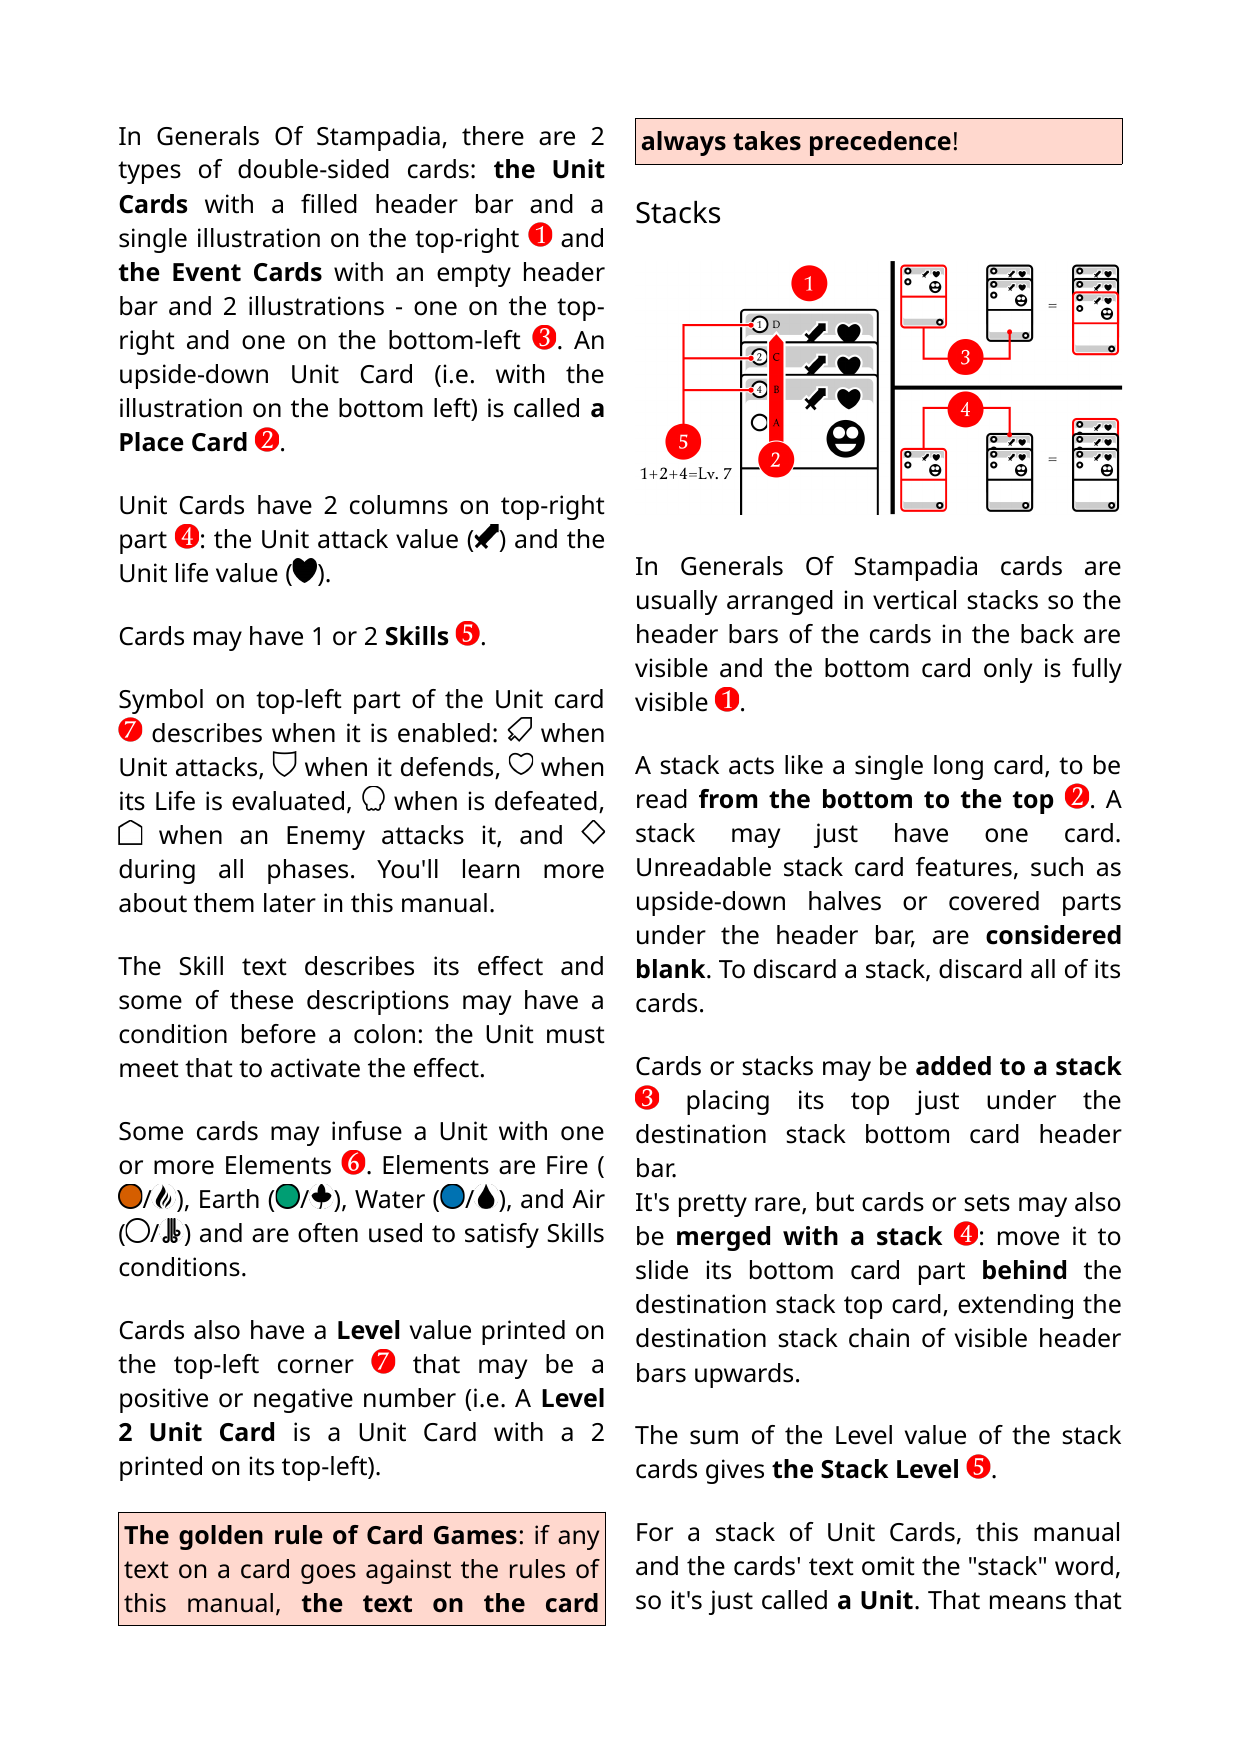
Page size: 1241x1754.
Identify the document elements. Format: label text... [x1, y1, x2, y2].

table_header always takes precedence! [636, 119, 1122, 164]
picture [440, 1184, 465, 1209]
picture [272, 751, 297, 777]
picture [125, 1218, 150, 1243]
picture [151, 1184, 176, 1209]
picture [966, 1454, 991, 1479]
picture [275, 1184, 300, 1209]
text It's pretty rare, but cards or sets may also be merged with a stack : move it to slide its bottom card part behind the destination stack top card, extending the destination stack chain of visible header bars upwards. [635, 1185, 1122, 1389]
text Cards may have 1 or 2 Skills . [118, 618, 605, 652]
picture [371, 1349, 396, 1374]
picture [118, 717, 143, 742]
text A stack acts like a single long card, to be read from the bottom to the top . A stack may just have one card. Unreadable stack card features, such as upside-down halves or covered parts under the header bar, are considered blank. To discard a stack, discard all of its cards. [635, 747, 1122, 1020]
text Stacks [635, 193, 1122, 232]
text The sum of the Level value of the stack cards gives the Stack Level . [635, 1418, 1122, 1486]
picture [508, 751, 534, 777]
picture [581, 820, 606, 845]
text Cards or stacks may be added to a stack placing its top just under the destination stack bottom card header bar. [635, 1049, 1122, 1185]
picture [473, 1184, 499, 1209]
picture [309, 1184, 334, 1209]
picture [532, 325, 557, 350]
picture [118, 820, 143, 845]
picture [635, 261, 1123, 515]
table_header The golden rule of Card Games: if any text on a card goes against the rules of this manual, the text on the card [119, 1513, 605, 1625]
text Cards also have a Level value printed on the top-left corner that may be a positive or negative number (i.e. A Level 2 Unit Card is a Unit Card with a 2 printed on its top-left). [118, 1312, 605, 1483]
text The Skill text describes its effect and some of these descriptions may have a condition before a colon: the Unit must meet that to activate the effect. [118, 948, 605, 1085]
picture [292, 558, 317, 583]
picture [953, 1221, 978, 1246]
picture [118, 1184, 143, 1209]
picture [341, 1150, 366, 1175]
picture [474, 524, 499, 549]
picture [455, 621, 480, 646]
picture [507, 717, 532, 742]
text Some cards may infuse a Unit with one or more Elements . Elements are Fire (/), Earth (/), Water (/), and Air (/) and are often used to satisfy Skills conditions. [118, 1113, 605, 1284]
text Symbol on top-left part of the Unit card describes when it is enabled: when Unit attacks, when it defends, when its Life is evaluated, when is defeated, when an Enemy attacks it, and during all phases. You'll learn more about them later in this manual. [118, 681, 605, 920]
picture [1064, 783, 1090, 809]
picture [528, 222, 553, 247]
text For a stack of Unit Cards, this manual and the cards' text omit the "stack" word, so it's just called a Unit. That means that [635, 1515, 1122, 1617]
text In Generals Of Stampadia cards are usually arranged in vertical stacks so the header bars of the cards in the back are visible and the bottom card only is fully visible . [635, 548, 1122, 719]
picture [635, 1085, 660, 1110]
picture [254, 427, 279, 452]
picture [361, 786, 386, 811]
picture [159, 1218, 184, 1243]
picture [174, 524, 199, 549]
text In Generals Of Stampadia, there are 2 types of double-sided cards: the Unit Cards with a filled header bar and a single illustration on the top-right and the Event Cards with an empty header bar and 2 illustrations - one on the top-right and one on the bottom-left . An upside-down Unit Card (i.e. with the illustration on the bottom left) is called a Place Card . [118, 118, 605, 459]
text Unit Cards have 2 columns on top-right part : the Unit attack value () and the Unit life value (). [118, 487, 605, 590]
picture [714, 687, 740, 712]
